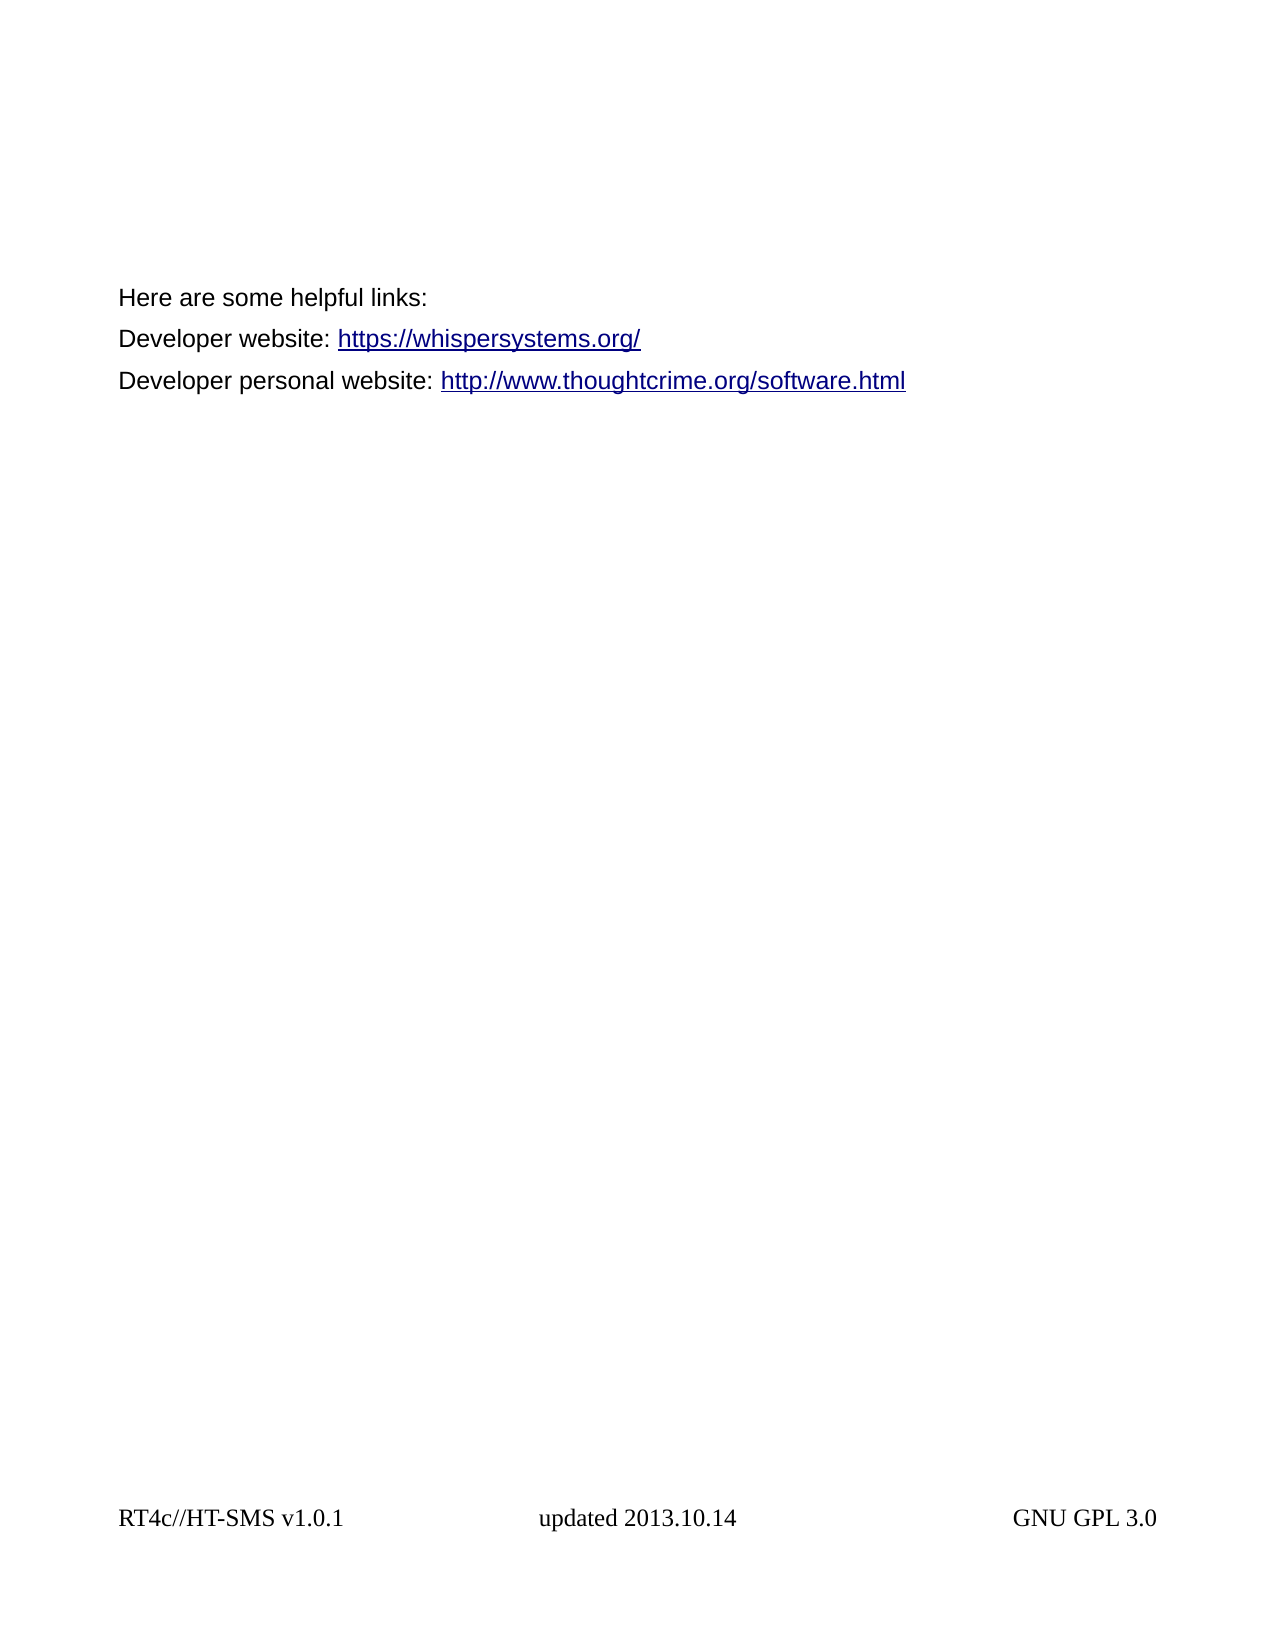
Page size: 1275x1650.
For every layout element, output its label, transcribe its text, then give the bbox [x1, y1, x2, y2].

text Developer personal website: http://www.thoughtcrime.org/software.html [118, 366, 1157, 394]
text Here are some helpful links: [118, 283, 1157, 312]
text Developer website: https://whispersystems.org/ [118, 324, 1157, 353]
